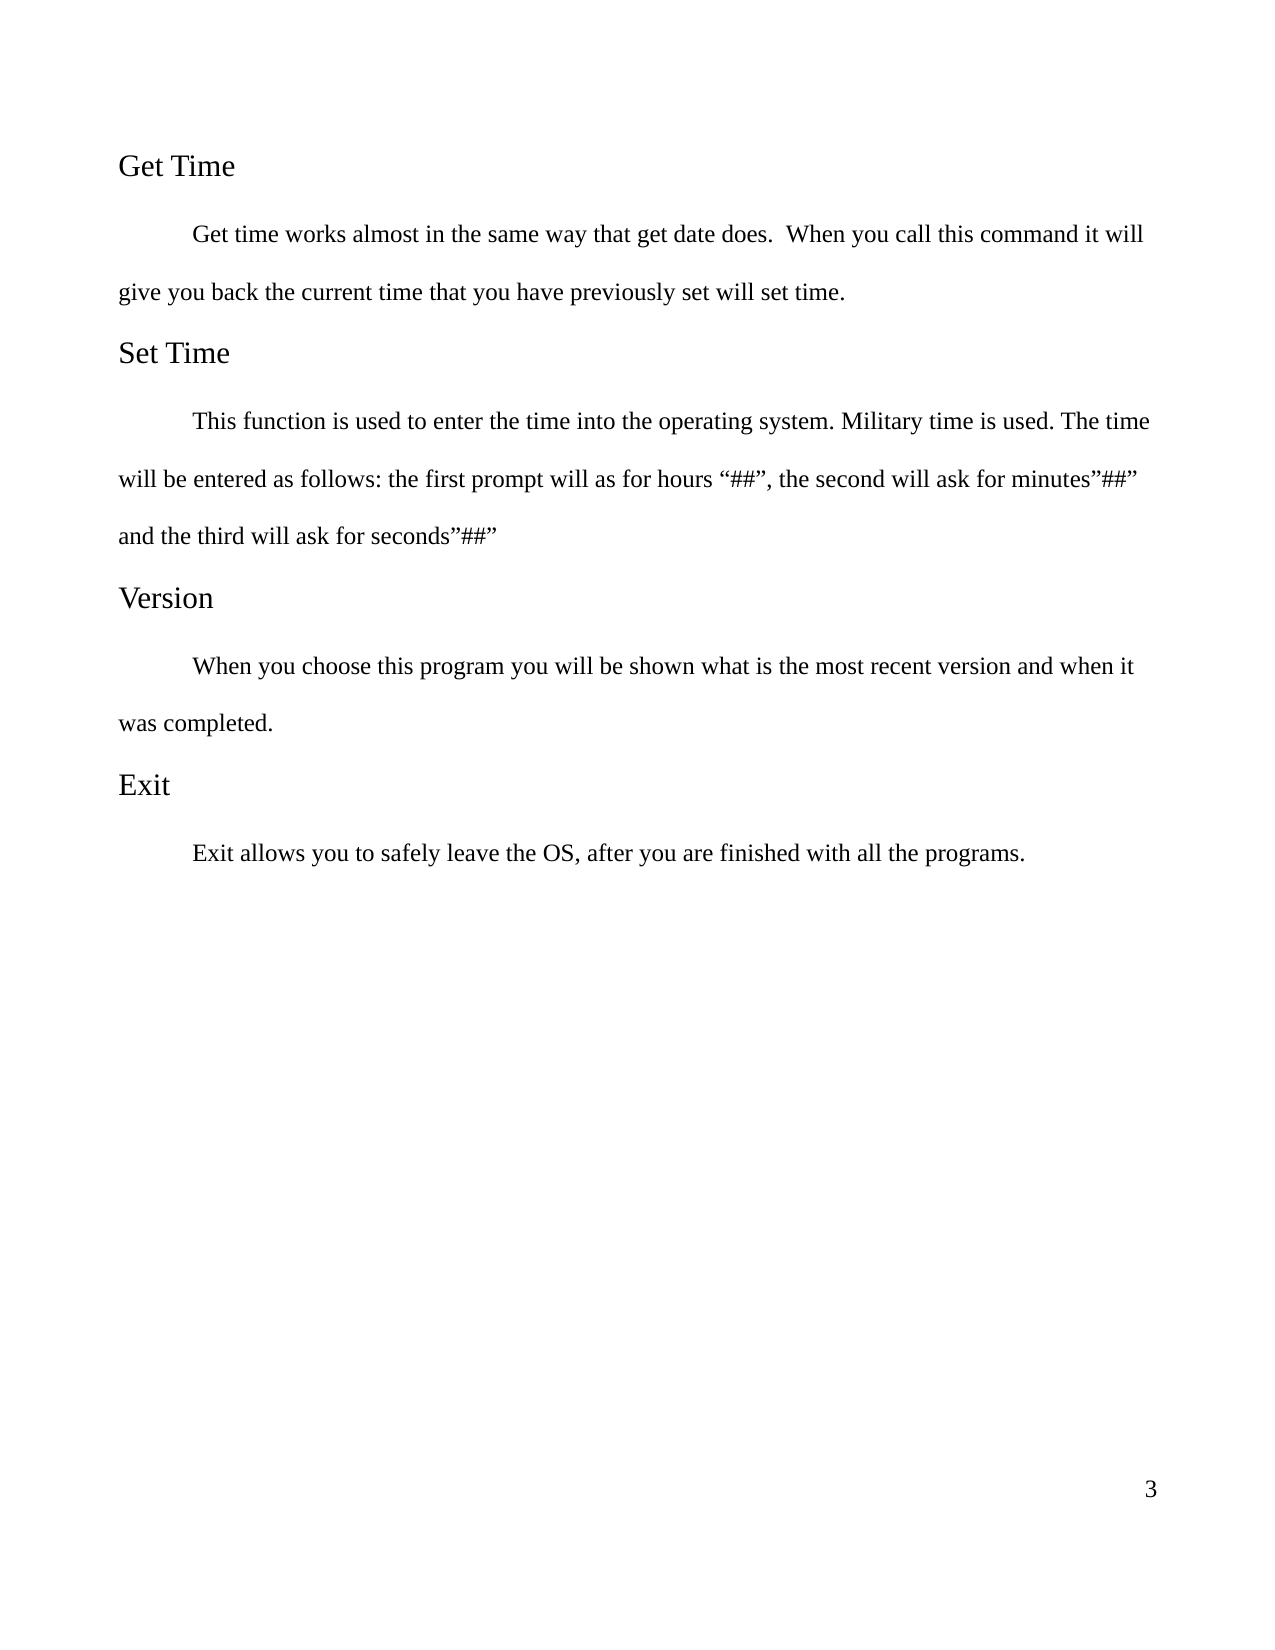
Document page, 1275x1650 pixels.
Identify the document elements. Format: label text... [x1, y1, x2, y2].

text Exit allows you to safely leave the OS, after you are finished with all the programs. [118, 838, 1157, 866]
text Exit [118, 766, 1157, 802]
text Get Time [118, 148, 1157, 183]
text This function is used to enter the time into the operating system. Military time is used. The time will be entered as follows: the first prompt will as for hours “##”, the second will ask for minutes”##” and the third will ask for seconds”##” [118, 406, 1157, 550]
text Version [118, 579, 1157, 615]
text When you choose this program you will be shown what is the most recent version and when it was completed. [118, 651, 1157, 737]
text Set Time [118, 334, 1157, 370]
text Get time works almost in the same way that get date does. When you call this command it will give you back the current time that you have previously set will set time. [118, 219, 1157, 306]
